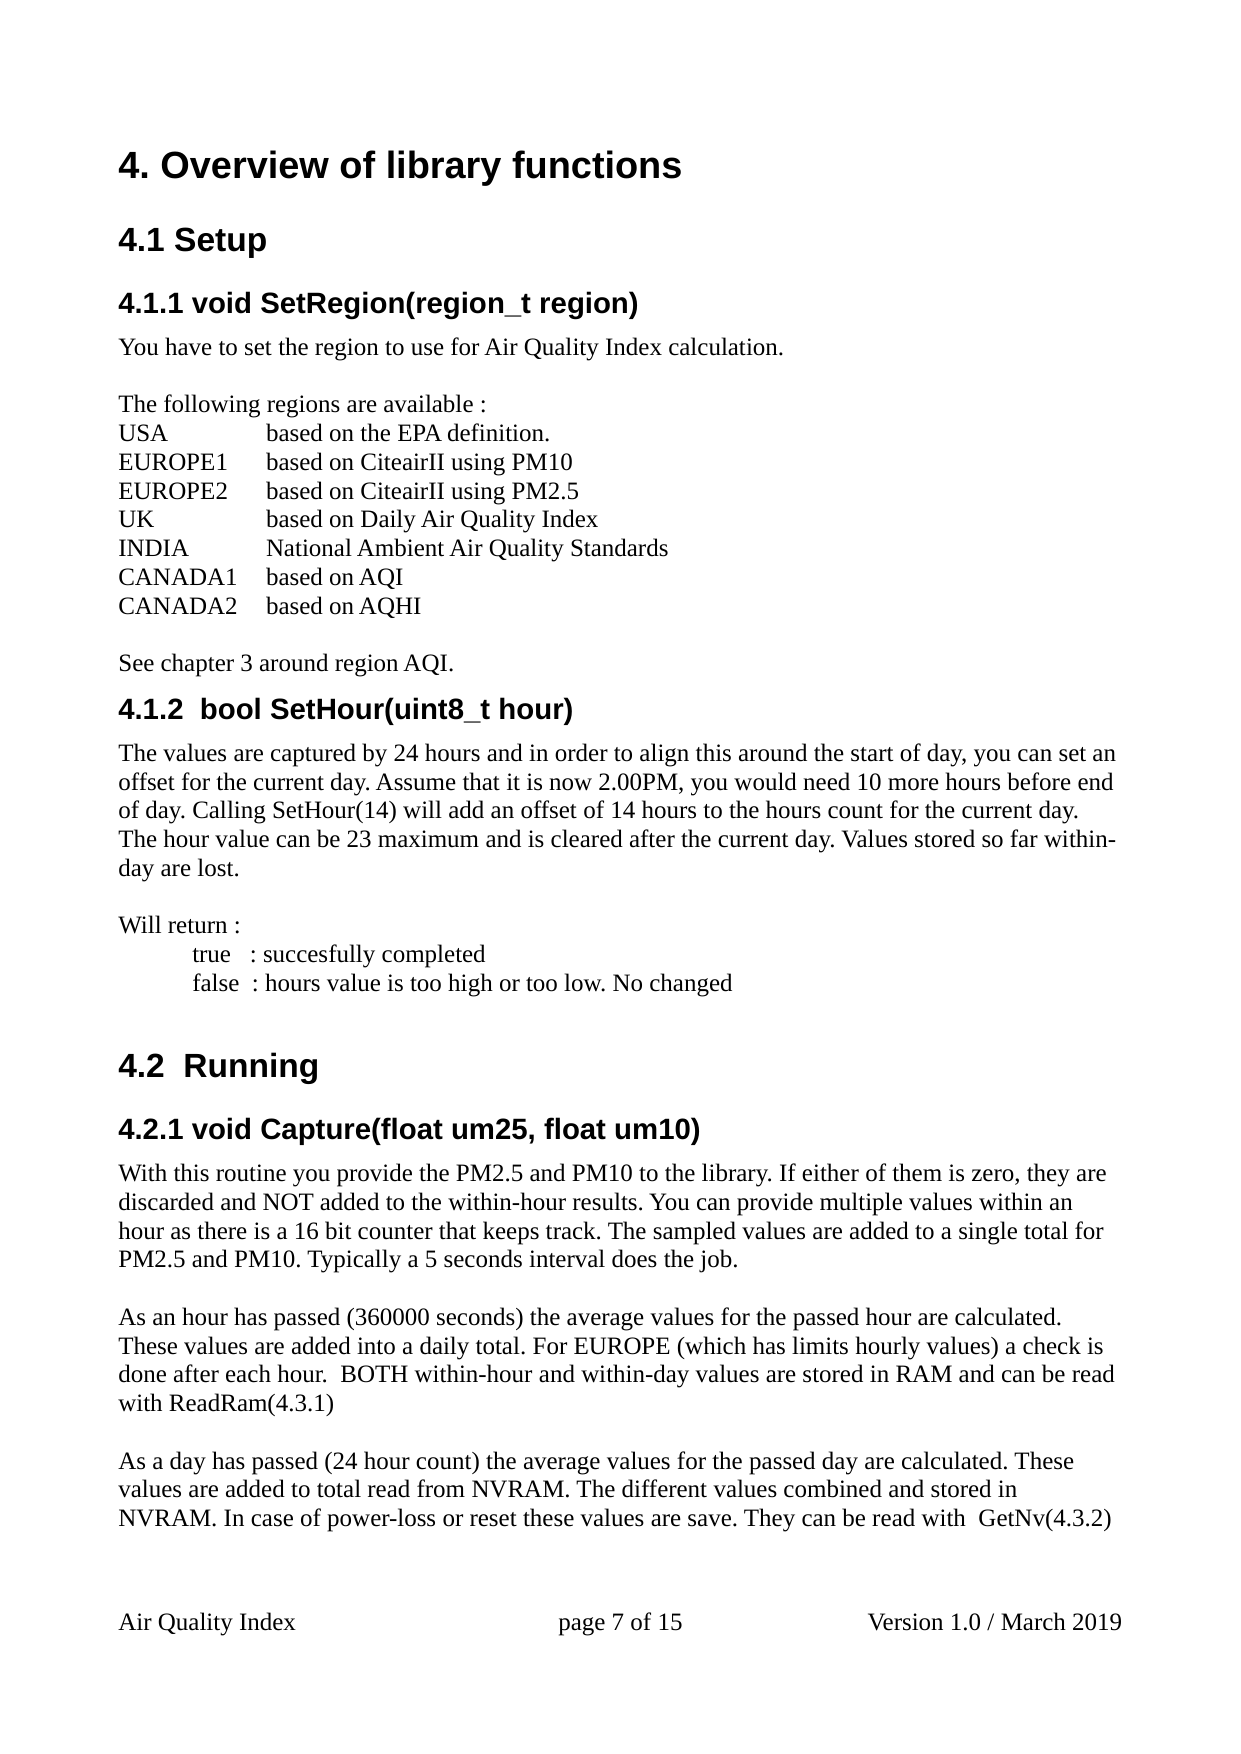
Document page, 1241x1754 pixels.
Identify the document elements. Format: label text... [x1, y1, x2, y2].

text CANADA1 based on AQI [118, 562, 1122, 591]
subtitle 4.2.1 void Capture(float um25, float um10) [118, 1112, 1122, 1146]
text CANADA2 based on AQHI [118, 591, 1122, 619]
text You have to set the region to use for Air Quality Index calculation. [118, 332, 1122, 361]
text USA based on the EPA definition. [118, 418, 1122, 447]
text true : succesfully completed [118, 939, 1122, 968]
subtitle 4. Overview of library functions [118, 143, 1122, 187]
text The values are captured by 24 hours and in order to align this around the start of day, you can set an offset for the current day. Assume that it is now 2.00PM, you would need 10 more hours before end of day. Calling SetHour(14) will add an offset of 14 hours to the hours count for the current day. The hour value can be 23 maximum and is cleared after the current day. Values stored so far within-day are lost. [118, 738, 1122, 882]
text INDIA National Ambient Air Quality Standards [118, 533, 1122, 562]
subtitle 4.1.1 void SetRegion(region_t region) [118, 286, 1122, 319]
text As a day has passed (24 hour count) the average values for the passed day are calculated. These values are added to total read from NVRAM. The different values combined and stored in NVRAM. In case of power-loss or reset these values are save. They can be read with GetNv(4.3.2) [118, 1446, 1122, 1532]
text false : hours value is too high or too low. No changed [118, 968, 1122, 997]
text The following regions are available : [118, 389, 1122, 418]
text Will return : [118, 910, 1122, 939]
text UK based on Daily Air Quality Index [118, 504, 1122, 533]
subtitle 4.2 Running [118, 1046, 1122, 1085]
text EUROPE1 based on CiteairII using PM10 [118, 447, 1122, 476]
text EUROPE2 based on CiteairII using PM2.5 [118, 476, 1122, 504]
subtitle 4.1 Setup [118, 220, 1122, 259]
text With this routine you provide the PM2.5 and PM10 to the library. If either of them is zero, they are discarded and NOT added to the within-hour results. You can provide multiple values within an hour as there is a 16 bit counter that keeps track. The sampled values are added to a single total for PM2.5 and PM10. Typically a 5 seconds interval does the job. [118, 1158, 1122, 1273]
text See chapter 3 around region AQI. [118, 648, 1122, 677]
subtitle 4.1.2 bool SetHour(uint8_t hour) [118, 692, 1122, 725]
text As an hour has passed (360000 seconds) the average values for the passed hour are calculated. These values are added into a daily total. For EUROPE (which has limits hourly values) a check is done after each hour. BOTH within-hour and within-day values are stored in RAM and can be read with ReadRam(4.3.1) [118, 1302, 1122, 1417]
